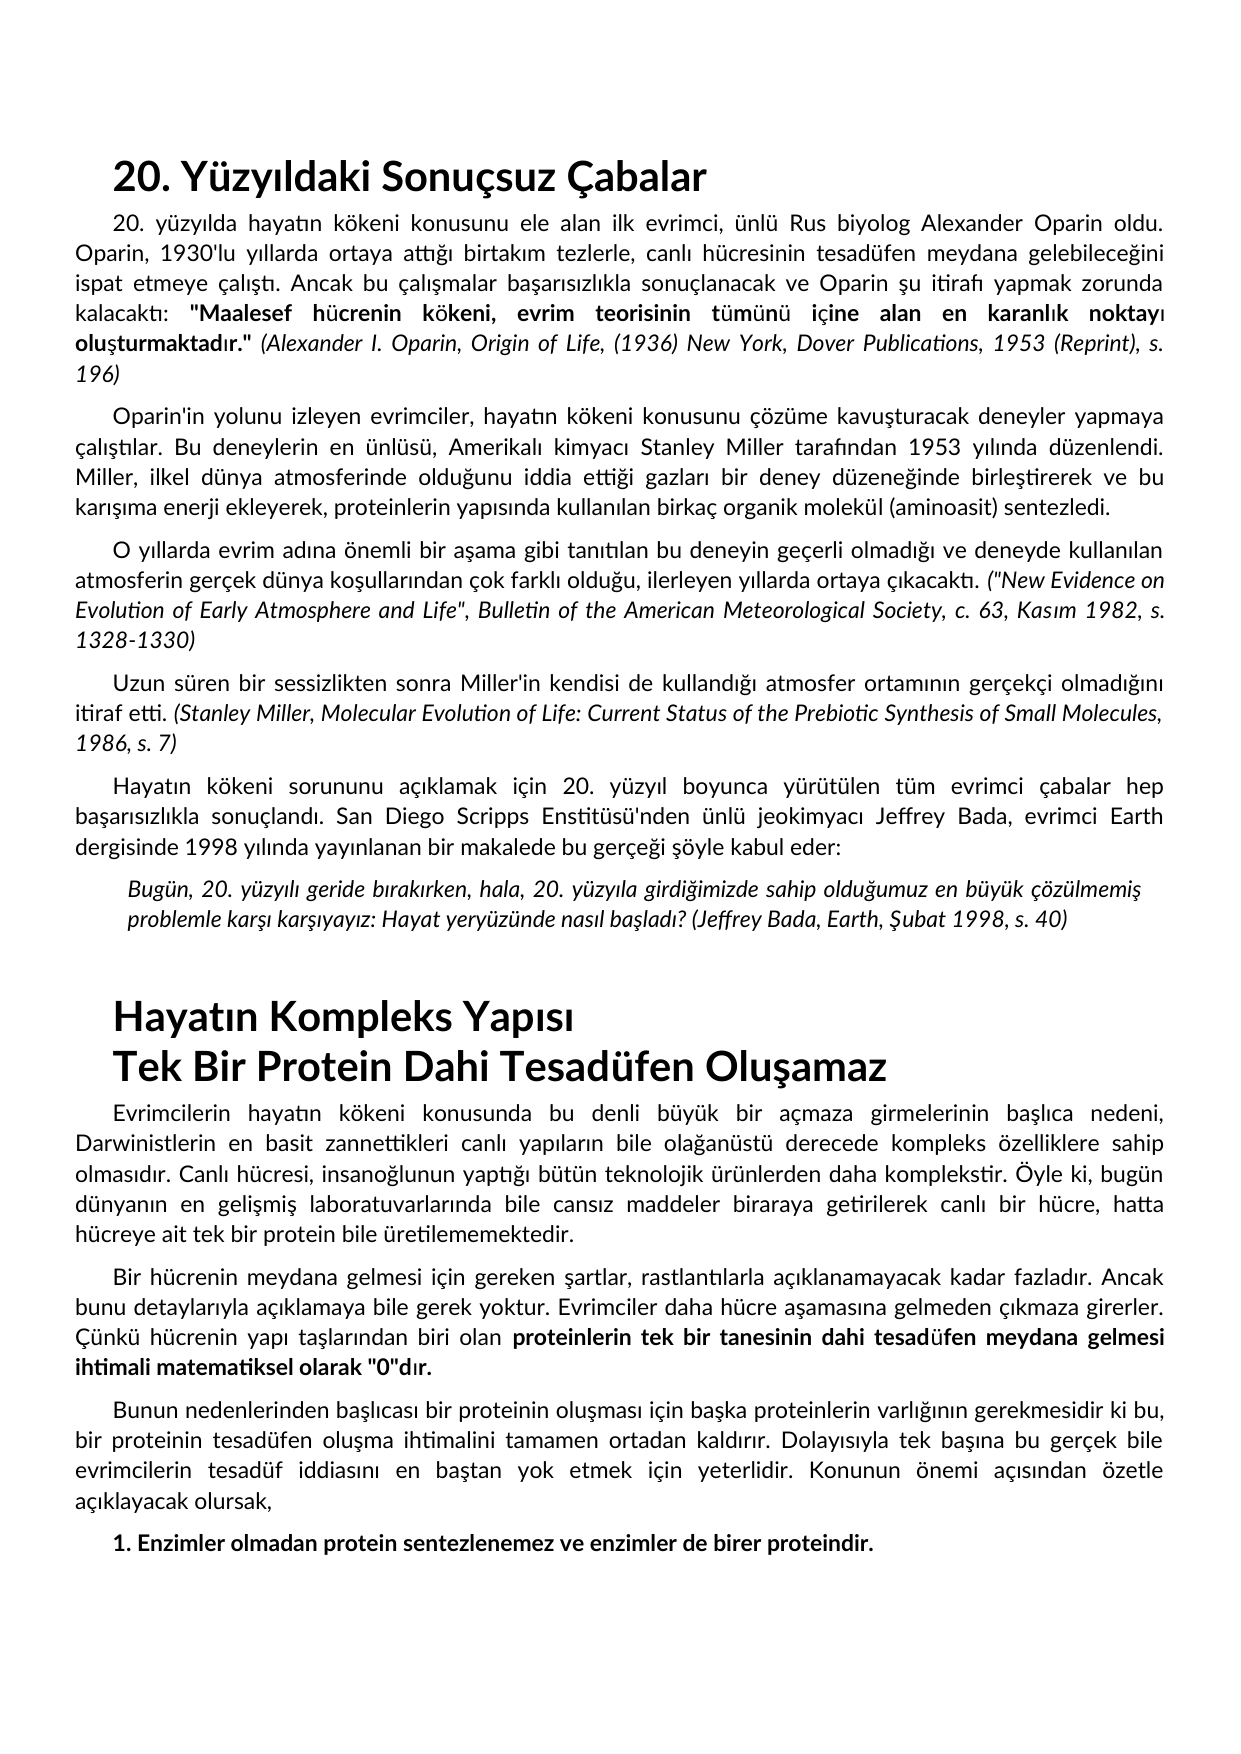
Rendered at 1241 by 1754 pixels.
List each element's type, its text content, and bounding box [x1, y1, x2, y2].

text Bugün, 20. yüzyılı geride bırakırken, hala, 20. yüzyıla girdiğimizde sahip olduğumuz en büyük çözülmemiş problemle karşı karşıyayız: Hayat yeryüzünde nasıl başladı? (Jeffrey Bada, Earth, Şubat 1998, s. 40) [127, 875, 1143, 933]
text 20. yüzyılda hayatın kökeni konusunu ele alan ilk evrimci, ünlü Rus biyolog Alexander Oparin oldu. Oparin, 1930'lu yıllarda ortaya attığı birtakım tezlerle, canlı hücresinin tesadüfen meydana gelebileceğini ispat etmeye çalıştı. Ancak bu çalışmalar başarısızlıkla sonuçlanacak ve Oparin şu itirafı yapmak zorunda kalacaktı: "Maalesef hücrenin kökeni, evrim teorisinin tümünü içine alan en karanlık noktayı oluşturmaktadır." (Alexander I. Oparin, Origin of Life, (1936) New York, Dover Publications, 1953 (Reprint), s. 196) [75, 208, 1165, 387]
text Uzun süren bir sessizlikten sonra Miller'in kendisi de kullandığı atmosfer ortamının gerçekçi olmadığını itiraf etti. (Stanley Miller, Molecular Evolution of Life: Current Status of the Prebiotic Synthesis of Small Molecules, 1986, s. 7) [75, 669, 1165, 757]
text Evrimcilerin hayatın kökeni konusunda bu denli büyük bir açmaza girmelerinin başlıca nedeni, Darwinistlerin en basit zannettikleri canlı yapıların bile olağanüstü derecede kompleks özelliklere sahip olmasıdır. Canlı hücresi, insanoğlunun yaptığı bütün teknolojik ürünlerden daha komplekstir. Öyle ki, bugün dünyanın en gelişmiş laboratuvarlarında bile cansız maddeler biraraya getirilerek canlı bir hücre, hatta hücreye ait tek bir protein bile üretilememektedir. [75, 1099, 1165, 1247]
subtitle 20. Yüzyıldaki Sonuçsuz Çabalar [112, 150, 1165, 200]
text O yıllarda evrim adına önemli bir aşama gibi tanıtılan bu deneyin geçerli olmadığı ve deneyde kullanılan atmosferin gerçek dünya koşullarından çok farklı olduğu, ilerleyen yıllarda ortaya çıkacaktı. ("New Evidence on Evolution of Early Atmosphere and Life", Bulletin of the American Meteorological Society, c. 63, Kasım 1982, s. 1328-1330) [75, 535, 1165, 653]
text Bir hücrenin meydana gelmesi için gereken şartlar, rastlantılarla açıklanamayacak kadar fazladır. Ancak bunu detaylarıyla açıklamaya bile gerek yoktur. Evrimciler daha hücre aşamasına gelmeden çıkmaza girerler. Çünkü hücrenin yapı taşlarından biri olan proteinlerin tek bir tanesinin dahi tesadüfen meydana gelmesi ihtimali matematiksel olarak "0"dır. [75, 1262, 1165, 1381]
subtitle Hayatın Kompleks Yapısı Tek Bir Protein Dahi Tesadüfen Oluşamaz [112, 991, 1165, 1091]
text 1. Enzimler olmadan protein sentezlenemez ve enzimler de birer proteindir. [75, 1529, 1165, 1557]
text Bunun nedenlerinden başlıcası bir proteinin oluşması için başka proteinlerin varlığının gerekmesidir ki bu, bir proteinin tesadüfen oluşma ihtimalini tamamen ortadan kaldırır. Dolayısıyla tek başına bu gerçek bile evrimcilerin tesadüf iddiasını en baştan yok etmek için yeterlidir. Konunun önemi açısından özetle açıklayacak olursak, [75, 1396, 1165, 1514]
text Oparin'in yolunu izleyen evrimciler, hayatın kökeni konusunu çözüme kavuşturacak deneyler yapmaya çalıştılar. Bu deneylerin en ünlüsü, Amerikalı kimyacı Stanley Miller tarafından 1953 yılında düzenlendi. Miller, ilkel dünya atmosferinde olduğunu iddia ettiği gazları bir deney düzeneğinde birleştirerek ve bu karışıma enerji ekleyerek, proteinlerin yapısında kullanılan birkaç organik molekül (aminoasit) sentezledi. [75, 402, 1165, 520]
text Hayatın kökeni sorununu açıklamak için 20. yüzyıl boyunca yürütülen tüm evrimci çabalar hep başarısızlıkla sonuçlandı. San Diego Scripps Enstitüsü'nden ünlü jeokimyacı Jeffrey Bada, evrimci Earth dergisinde 1998 yılında yayınlanan bir makalede bu gerçeği şöyle kabul eder: [75, 772, 1165, 860]
